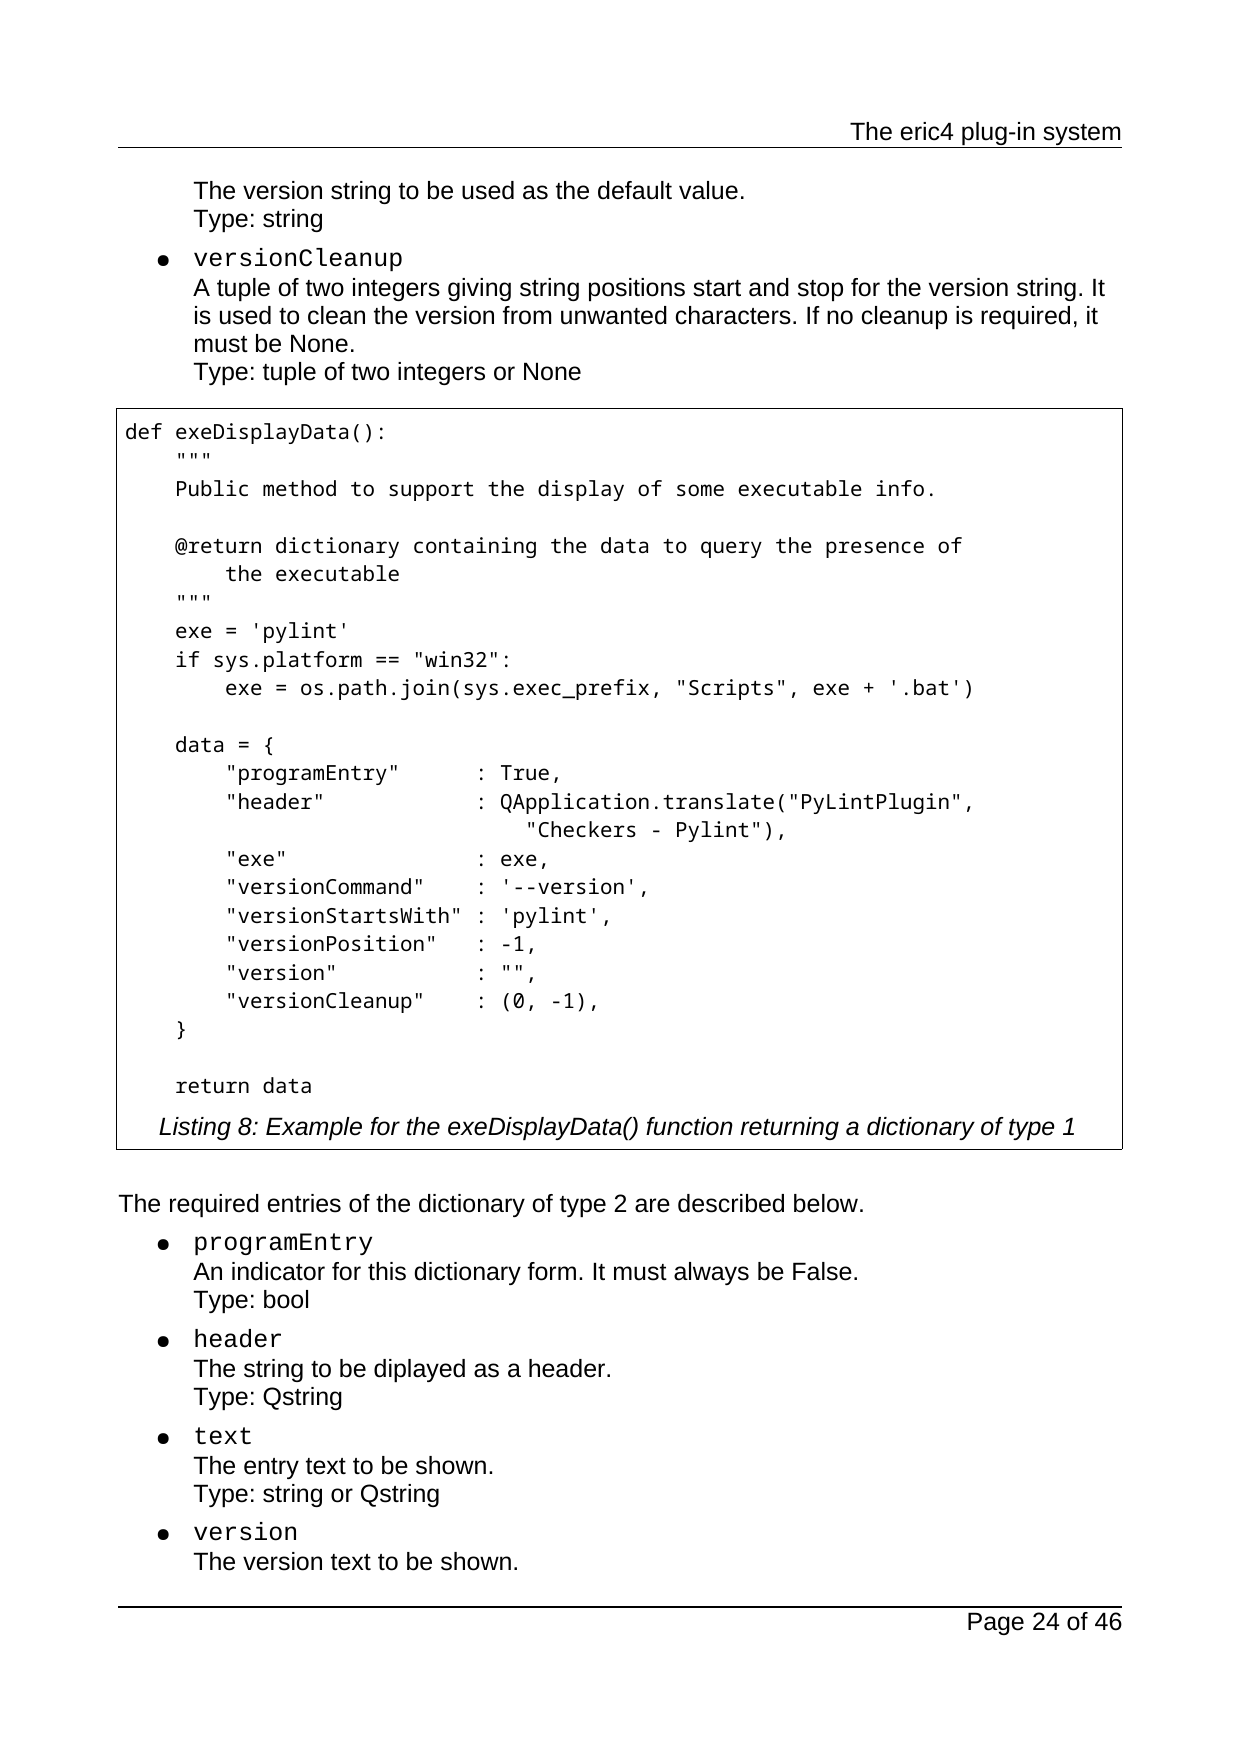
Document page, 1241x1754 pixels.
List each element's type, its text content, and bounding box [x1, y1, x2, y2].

list version The version string to be used as the default value. Type: string [156, 177, 1122, 233]
list "programEntry" : True, [125, 758, 1113, 787]
list } [125, 1014, 1113, 1043]
list return data [125, 1071, 1113, 1100]
list "Checkers - Pylint"), [125, 815, 1113, 844]
list "versionCleanup" : (0, -1), [125, 986, 1113, 1014]
list "versionPosition" : -1, [125, 929, 1113, 958]
list "versionStartsWith" : 'pylint', [125, 901, 1113, 929]
list header The string to be diplayed as a header. Type: Qstring [156, 1327, 1122, 1411]
list if sys.platform == "win32": [125, 645, 1113, 673]
list "versionCommand" : '--version', [125, 872, 1113, 901]
list def exeDisplayData(): [125, 417, 1113, 446]
text The required entries of the dictionary of type 2 are described below. [118, 1189, 1122, 1217]
list the executable [125, 559, 1113, 588]
list @return dictionary containing the data to query the presence of [125, 531, 1113, 559]
list data = { [125, 730, 1113, 758]
list Public method to support the display of some executable info. [125, 474, 1113, 503]
list exe = 'pylint' [125, 616, 1113, 645]
list exe = os.path.join(sys.exec_prefix, "Scripts", exe + '.bat') [125, 673, 1113, 702]
list "header" : QApplication.translate("PyLintPlugin", [125, 787, 1113, 815]
list versionCleanup A tuple of two integers giving string positions start and stop for the version string. It is used to clean the version from unwanted characters. If no cleanup is required, it must be None. Type: tuple of two integers or None [156, 245, 1122, 385]
list text The entry text to be shown. Type: string or Qstring [156, 1423, 1122, 1507]
list Listing 8: Example for the exeDisplayData() function returning a dictionary of type 1 [125, 1112, 1113, 1140]
list version The version text to be shown. [156, 1520, 1122, 1576]
list programEntry An indicator for this dictionary form. It must always be False. Type: bool [156, 1230, 1122, 1314]
list """ [125, 588, 1113, 616]
list "version" : "", [125, 958, 1113, 986]
list """ [125, 446, 1113, 474]
list "exe" : exe, [125, 844, 1113, 872]
